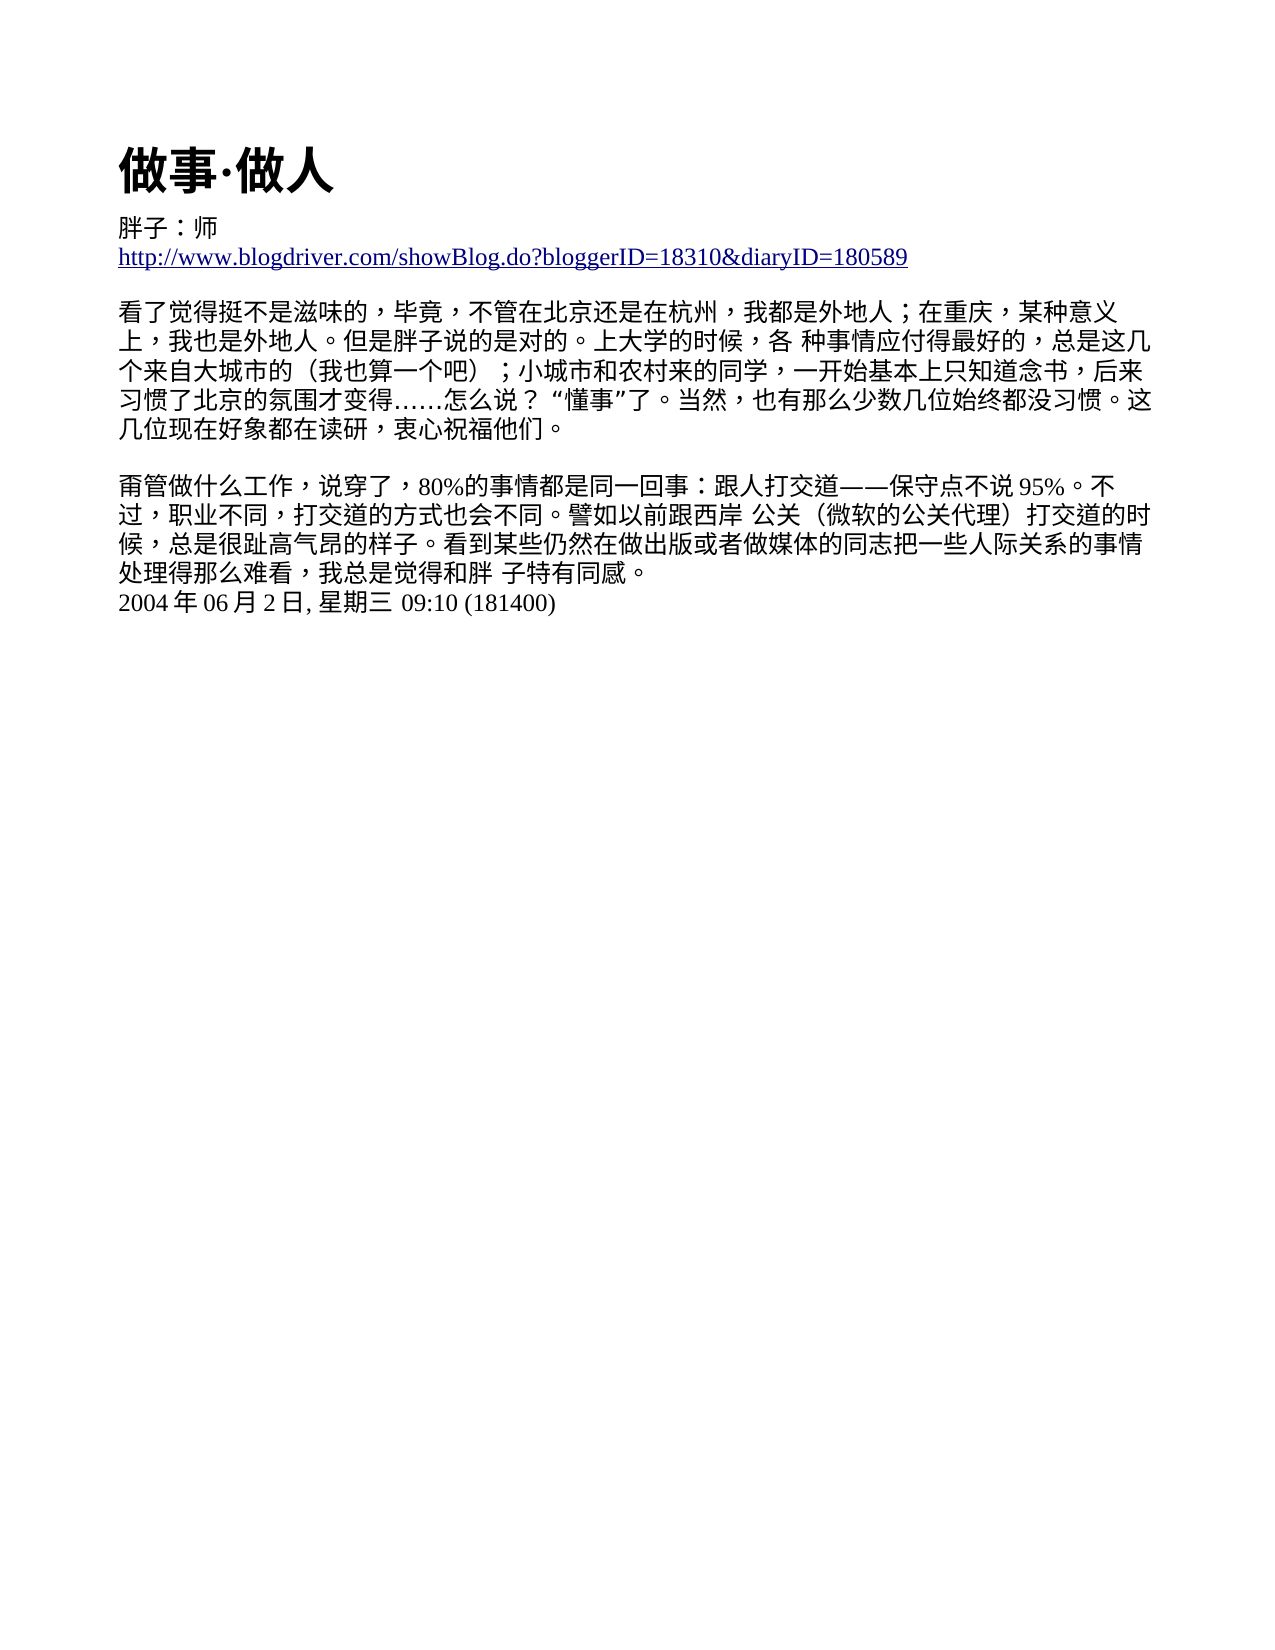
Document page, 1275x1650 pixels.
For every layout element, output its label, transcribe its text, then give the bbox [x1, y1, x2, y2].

text http://www.blogdriver.com/showBlog.do?bloggerID=18310&diaryID=180589 [118, 243, 1157, 271]
text 甭管做什么工作，说穿了，80%的事情都是同一回事：跟人打交道——保守点不说95%。不过，职业不同，打交道的方式也会不同。譬如以前跟西岸 公关（微软的公关代理）打交道的时候，总是很趾高气昂的样子。看到某些仍然在做出版或者做媒体的同志把一些人际关系的事情处理得那么难看，我总是觉得和胖 子特有同感。 [118, 472, 1157, 589]
text 胖子：师 [118, 214, 1157, 243]
text 2004年06月2日, 星期三 09:10 (181400) [118, 589, 1157, 618]
subtitle 做事·做人 [118, 143, 1157, 201]
text 看了觉得挺不是滋味的，毕竟，不管在北京还是在杭州，我都是外地人；在重庆，某种意义上，我也是外地人。但是胖子说的是对的。上大学的时候，各 种事情应付得最好的，总是这几个来自大城市的（我也算一个吧）；小城市和农村来的同学，一开始基本上只知道念书，后来习惯了北京的氛围才变得……怎么说？ “懂事”了。当然，也有那么少数几位始终都没习惯。这几位现在好象都在读研，衷心祝福他们。 [118, 298, 1157, 444]
